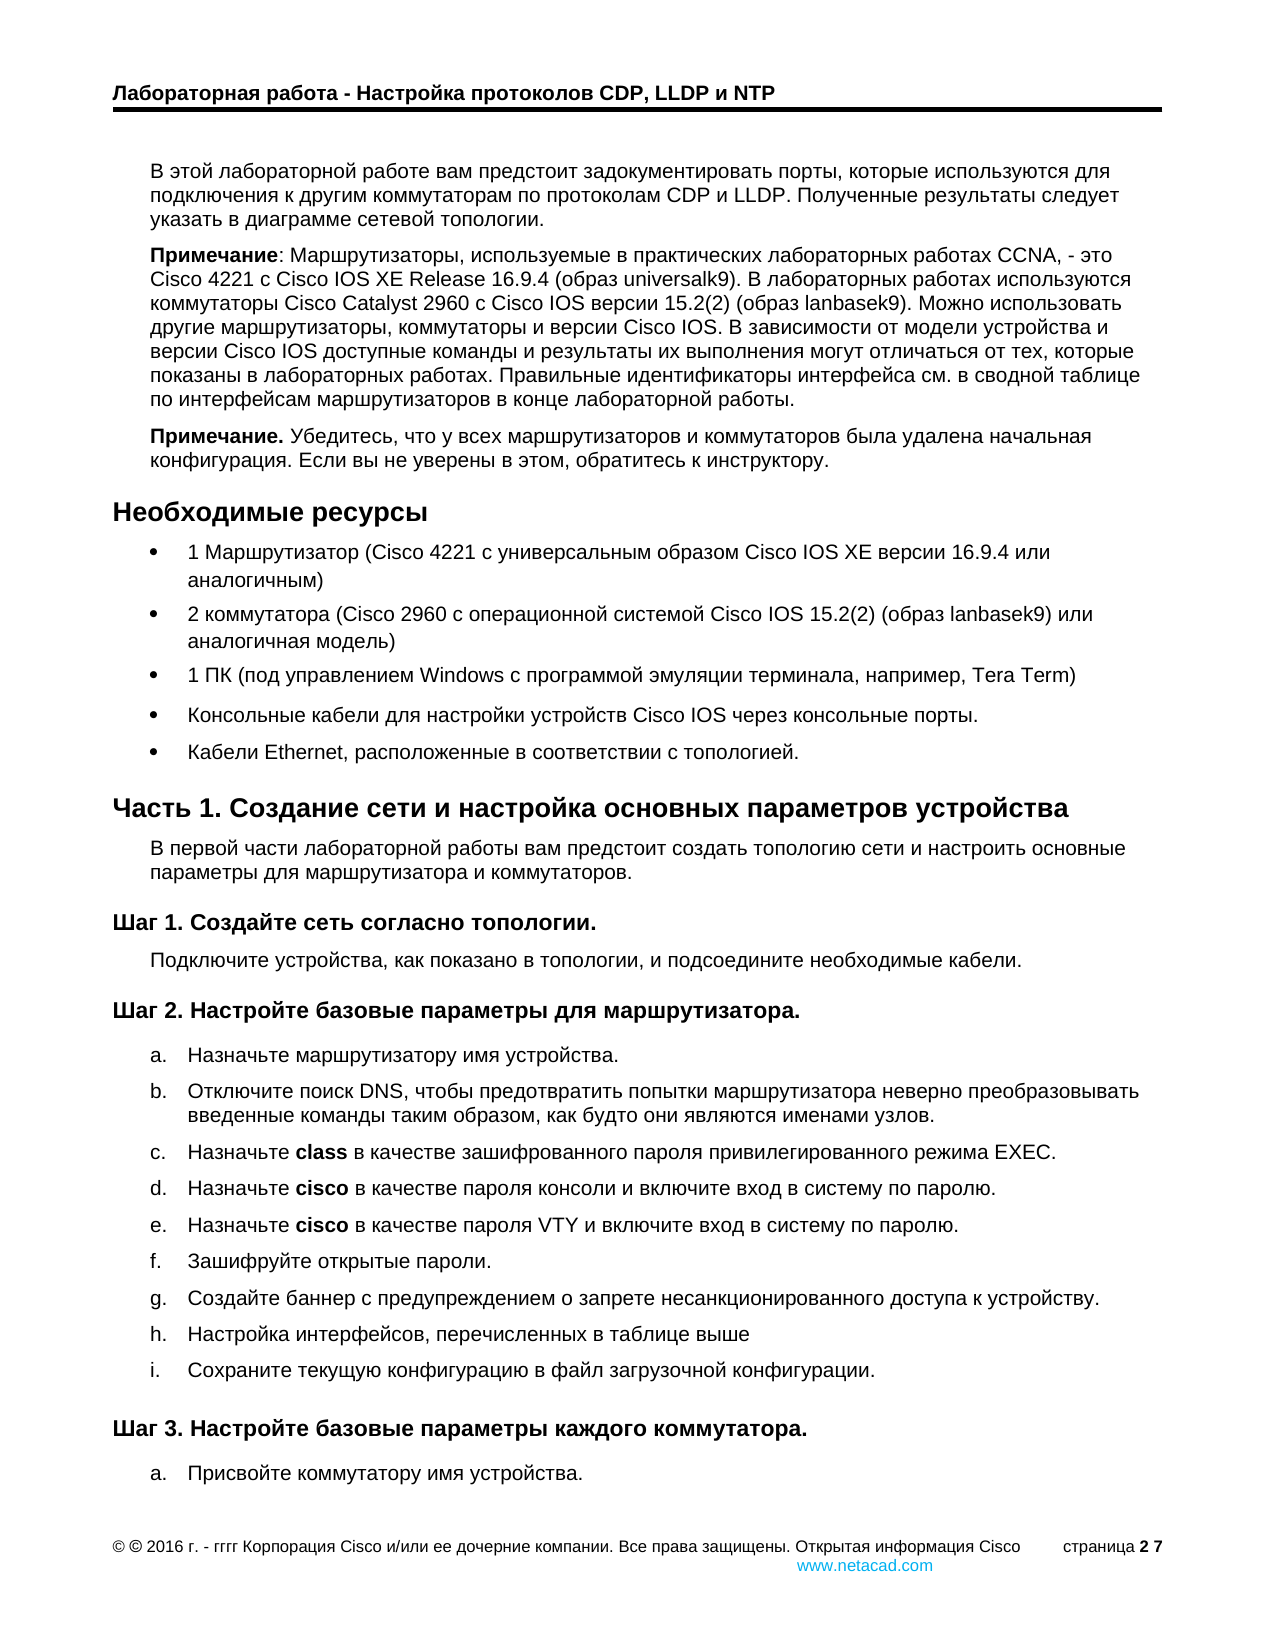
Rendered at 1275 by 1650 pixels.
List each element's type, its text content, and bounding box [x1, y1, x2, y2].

list Сохраните текущую конфигурацию в файл загрузочной конфигурации. [150, 1358, 1162, 1382]
list Отключите поиск DNS, чтобы предотвратить попытки маршрутизатора неверно преобразовывать введенные команды таким образом, как будто они являются именами узлов. [150, 1079, 1162, 1127]
list Присвойте коммутатору имя устройства. [150, 1461, 1162, 1484]
subtitle Создайте сеть согласно топологии. [112, 909, 1162, 935]
subtitle Настройте базовые параметры каждого коммутатора. [112, 1414, 1162, 1441]
text Подключите устройства, как показано в топологии, и подсоедините необходимые кабели. [150, 948, 1162, 972]
subtitle Необходимые ресурсы [112, 496, 1162, 528]
text Закройте окно настройки. [112, 1395, 1162, 1402]
text Примечание: Маршрутизаторы, используемые в практических лабораторных работах CCNA, - это Cisco 4221 с Cisco IOS XE Release 16.9.4 (образ universalk9). В лабораторных работах используются коммутаторы Cisco Catalyst 2960 с Cisco IOS версии 15.2(2) (образ lanbasek9). Можно использовать другие маршрутизаторы, коммутаторы и версии Cisco IOS. В зависимости от модели устройства и версии Cisco IOS доступные команды и результаты их выполнения могут отличаться от тех, которые показаны в лабораторных работах. Правильные идентификаторы интерфейса см. в сводной таблице по интерфейсам маршрутизаторов в конце лабораторной работы. [150, 243, 1162, 411]
list 1 Маршрутизатор (Cisco 4221 с универсальным образом Cisco IOS XE версии 16.9.4 или аналогичным) [150, 540, 1162, 592]
text Откройте окно конфигурации [112, 1036, 1162, 1043]
list Назначьте маршрутизатору имя устройства. [150, 1043, 1162, 1067]
list Назначьте class в качестве зашифрованного пароля привилегированного режима EXEC. [150, 1139, 1162, 1163]
list 2 коммутатора (Cisco 2960 с операционной системой Cisco IOS 15.2(2) (образ lanbasek9) или аналогичная модель) [150, 602, 1162, 653]
list Зашифруйте открытые пароли. [150, 1249, 1162, 1273]
subtitle Создание сети и настройка основных параметров устройства [112, 792, 1162, 823]
text В первой части лабораторной работы вам предстоит создать топологию сети и настроить основные параметры для маршрутизатора и коммутаторов. [150, 836, 1162, 884]
text Откройте окно конфигурации [112, 1453, 1162, 1461]
list Создайте баннер с предупреждением о запрете несанкционированного доступа к устройству. [150, 1285, 1162, 1309]
list Назначьте cisco в качестве пароля VTY и включите вход в систему по паролю. [150, 1212, 1162, 1236]
text В этой лабораторной работе вам предстоит задокументировать порты, которые используются для подключения к другим коммутаторам по протоколам CDP и LLDP. Полученные результаты следует указать в диаграмме сетевой топологии. [150, 159, 1162, 231]
text Примечание. Убедитесь, что у всех маршрутизаторов и коммутаторов была удалена начальная конфигурация. Если вы не уверены в этом, обратитесь к инструктору. [150, 423, 1162, 471]
list Настройка интерфейсов, перечисленных в таблице выше [150, 1322, 1162, 1346]
list Назначьте cisco в качестве пароля консоли и включите вход в систему по паролю. [150, 1176, 1162, 1200]
list 1 ПК (под управлением Windows с программой эмуляции терминала, например, Tera Term) [150, 663, 1162, 687]
list Кабели Ethernet, расположенные в соответствии с топологией. [150, 739, 1162, 764]
subtitle Настройте базовые параметры для маршрутизатора. [112, 997, 1162, 1023]
list Консольные кабели для настройки устройств Cisco IOS через консольные порты. [150, 703, 1162, 727]
